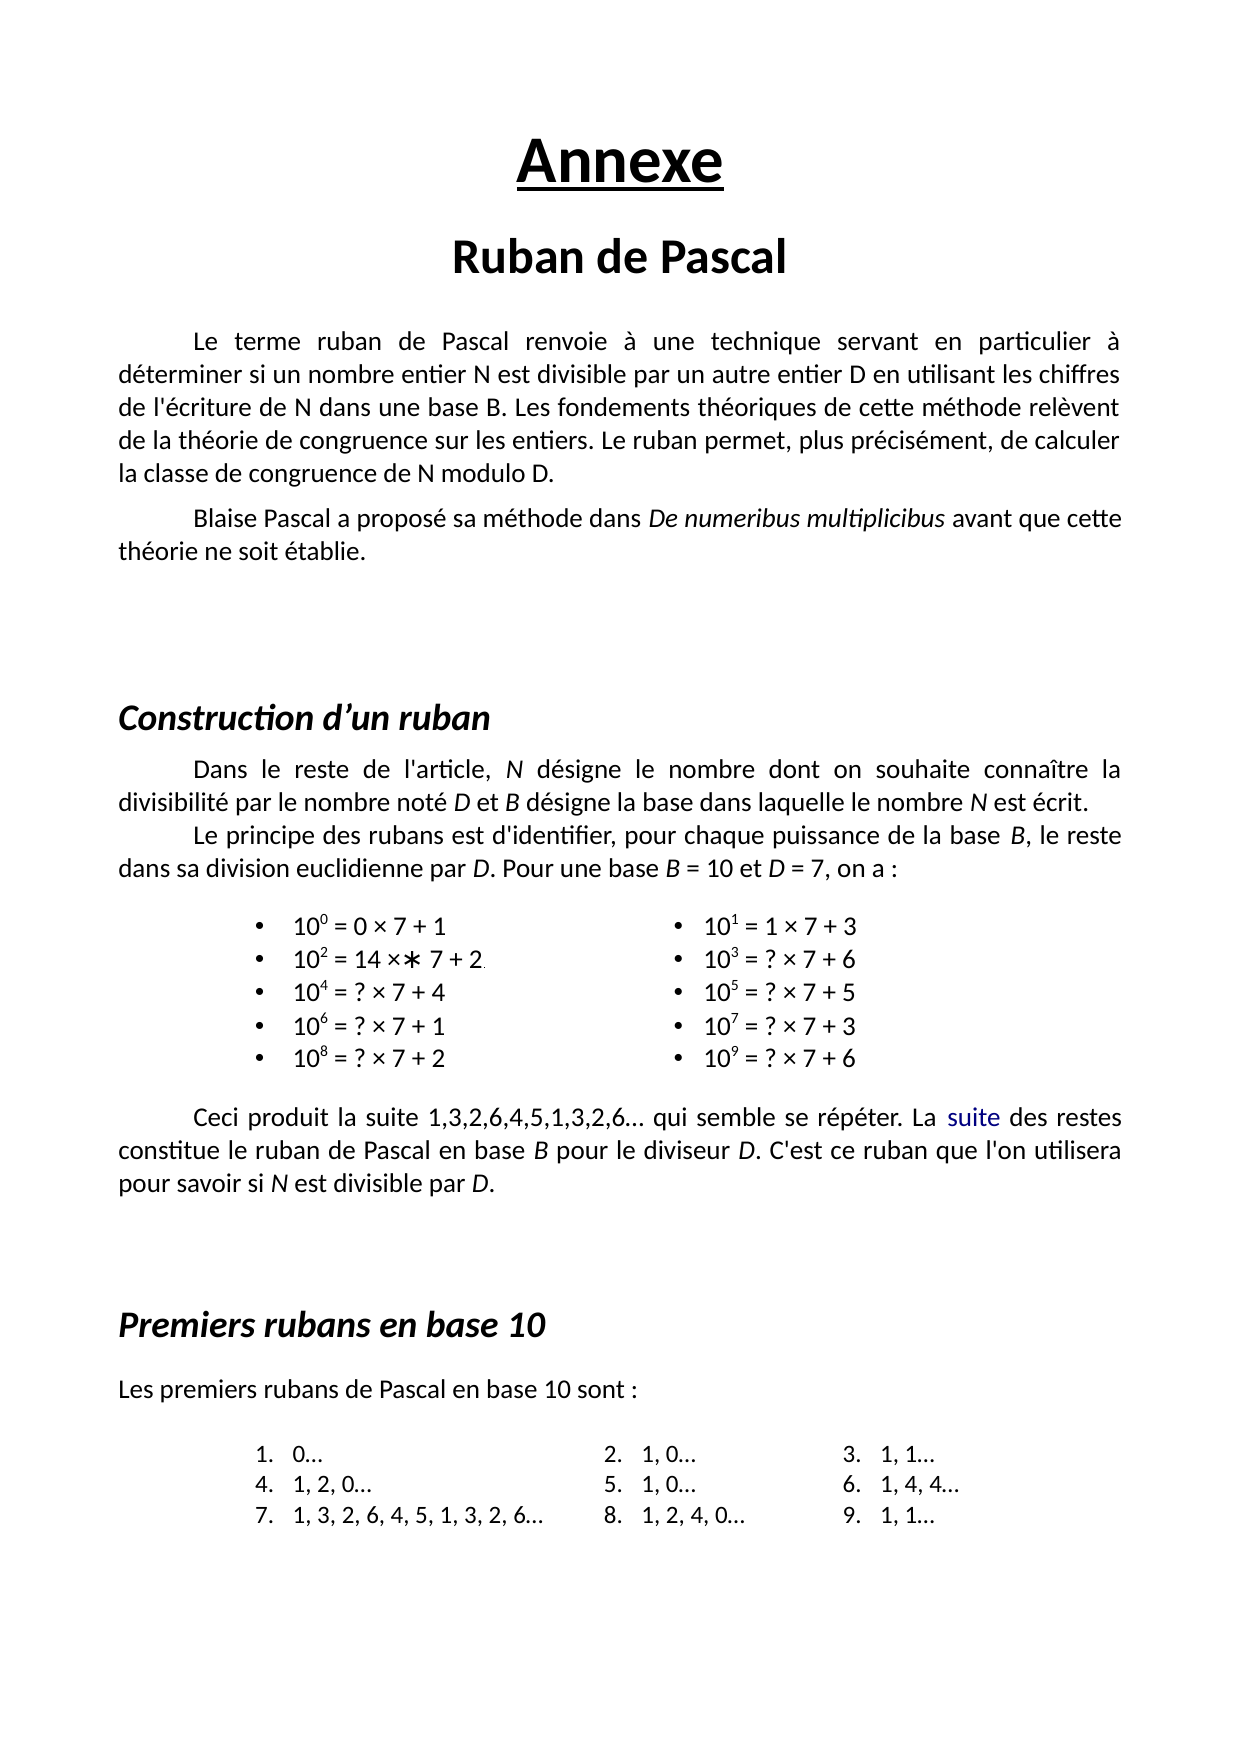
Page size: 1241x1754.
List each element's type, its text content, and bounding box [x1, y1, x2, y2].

table_cell 106 = ? × 7 + 1 [218, 1009, 629, 1042]
text Le terme ruban de Pascal renvoie à une technique servant en particulier à déterminer si un nombre entier N est divisible par un autre entier D en utilisant les chiffres de l'écriture de N dans une base B. Les fondements théoriques de cette méthode relèvent de la théorie de congruence sur les entiers. Le ruban permet, plus précisément, de calculer la classe de congruence de N modulo D. [118, 324, 1122, 489]
text Le principe des rubans est d'identifier, pour chaque puissance de la base B, le reste dans sa division euclidienne par D. Pour une base B = 10 et D = 7, on a : [118, 818, 1122, 884]
text Ruban de Pascal [118, 225, 1122, 286]
table_cell 1, 2, 0… [218, 1469, 566, 1499]
text Blaise Pascal a proposé sa méthode dans De numeribus multiplicibus avant que cette théorie ne soit établie. [118, 501, 1122, 567]
table_header 1, 1… [805, 1438, 1044, 1469]
table_header 0… [218, 1438, 566, 1469]
text Annexe [118, 118, 1122, 199]
table_cell 104 = ? × 7 + 4 [218, 976, 629, 1009]
text Dans le reste de l'article, N désigne le nombre dont on souhaite connaître la divisibilité par le nombre noté D et B désigne la base dans laquelle le nombre N est écrit. [118, 752, 1122, 818]
table_cell 103 = ? × 7 + 6 [629, 943, 1041, 976]
table_cell 1, 2, 4, 0… [566, 1499, 805, 1530]
table_cell 1, 1… [805, 1499, 1044, 1530]
table_header 101 = 1 × 7 + 3 [629, 910, 1041, 943]
table_cell 108 = ? × 7 + 2 [218, 1042, 629, 1075]
table_header 1, 0… [566, 1438, 805, 1469]
table_cell 1, 4, 4… [805, 1469, 1044, 1499]
table_cell 107 = ? × 7 + 3 [629, 1009, 1041, 1042]
text Les premiers rubans de Pascal en base 10 sont : [118, 1372, 1122, 1405]
table_cell 105 = ? × 7 + 5 [629, 976, 1041, 1009]
table_cell 1, 3, 2, 6, 4, 5, 1, 3, 2, 6… [218, 1499, 566, 1530]
table_cell 102 = 14 ×∗ 7 + 2 [218, 943, 629, 976]
table_cell 1, 0… [566, 1469, 805, 1499]
table_cell 109 = ? × 7 + 6 [629, 1042, 1041, 1075]
text Ceci produit la suite 1,3,2,6,4,5,1,3,2,6… qui semble se répéter. La suite des restes constitue le ruban de Pascal en base B pour le diviseur D. C'est ce ruban que l'on utilisera pour savoir si N est divisible par D. [118, 1100, 1122, 1199]
table_header 100 = 0 × 7 + 1 [218, 910, 629, 943]
text Premiers rubans en base 10 [118, 1301, 1122, 1347]
text Construction d’un ruban [118, 694, 1122, 739]
